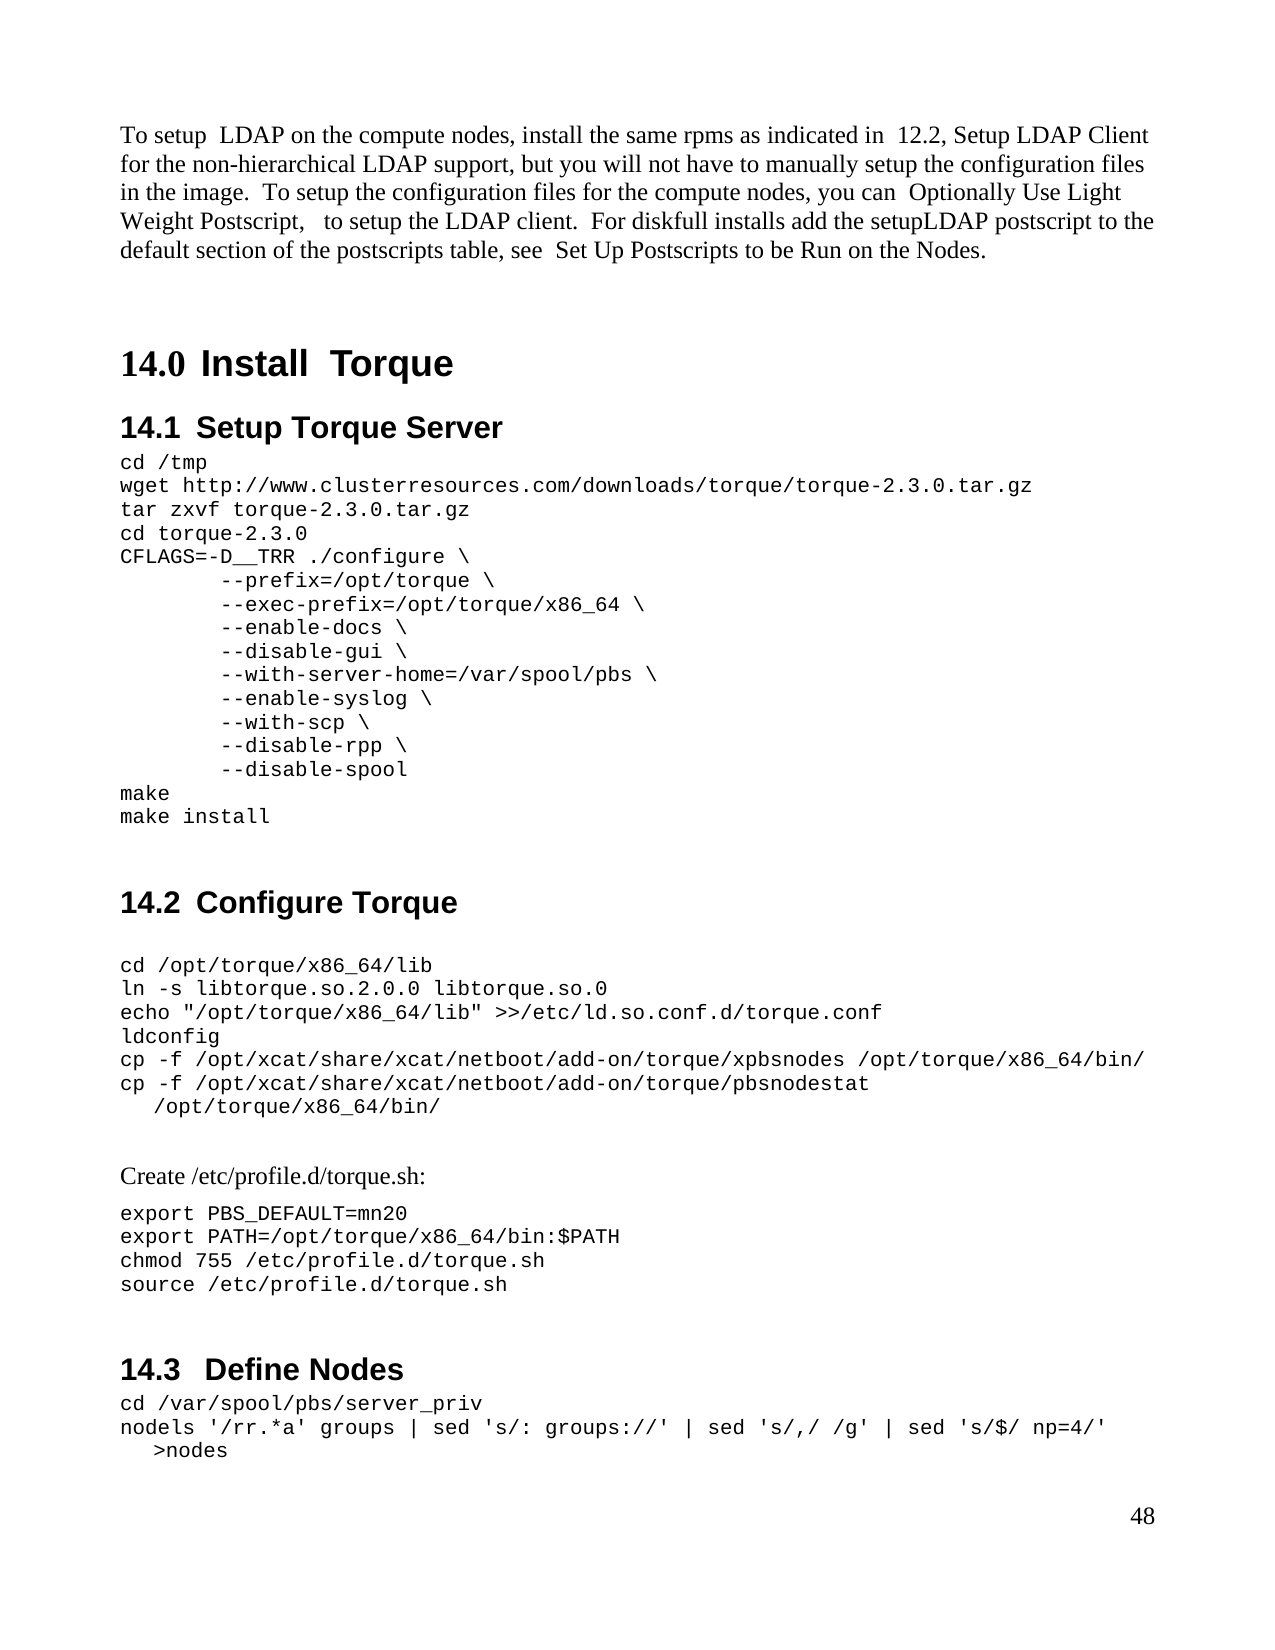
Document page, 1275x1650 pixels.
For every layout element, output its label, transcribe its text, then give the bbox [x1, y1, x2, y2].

subtitle Setup Torque Server [120, 409, 1155, 445]
text --disable-rpp \ [120, 735, 1155, 759]
text wget http://www.clusterresources.com/downloads/torque/torque-2.3.0.tar.gz [120, 475, 1155, 499]
text cd /tmp [120, 452, 1155, 475]
text cd /opt/torque/x86_64/lib [120, 955, 1155, 978]
text --with-scp \ [120, 712, 1155, 735]
text To setup LDAP on the compute nodes, install the same rpms as indicated in 12.2, Setup LDAP Client for the non-hierarchical LDAP support, but you will not have to manually setup the configuration files in the image. To setup the configuration files for the compute nodes, you can Optionally Use Light Weight Postscript, to setup the LDAP client. For diskfull installs add the setupLDAP postscript to the default section of the postscripts table, see Set Up Postscripts to be Run on the Nodes. [120, 120, 1155, 264]
text --disable-spool [120, 759, 1155, 783]
text Create /etc/profile.d/torque.sh: [120, 1161, 1155, 1190]
text nodels '/rr.*a' groups | sed 's/: groups://' | sed 's/,/ /g' | sed 's/$/ np=4/' >nodes [120, 1417, 1155, 1464]
text ln -s libtorque.so.2.0.0 libtorque.so.0 [120, 978, 1155, 1002]
text chmod 755 /etc/profile.d/torque.sh [120, 1250, 1155, 1274]
text tar zxvf torque-2.3.0.tar.gz [120, 499, 1155, 523]
text cp -f /opt/xcat/share/xcat/netboot/add-on/torque/xpbsnodes /opt/torque/x86_64/bin/ [120, 1049, 1155, 1073]
text export PATH=/opt/torque/x86_64/bin:$PATH [120, 1226, 1155, 1250]
text --prefix=/opt/torque \ [120, 570, 1155, 593]
subtitle Install Torque [120, 341, 1155, 384]
text --exec-prefix=/opt/torque/x86_64 \ [120, 593, 1155, 617]
text echo "/opt/torque/x86_64/lib" >>/etc/ld.so.conf.d/torque.conf [120, 1002, 1155, 1026]
text --enable-syslog \ [120, 688, 1155, 712]
text ldconfig [120, 1026, 1155, 1049]
text cd /var/spool/pbs/server_priv [120, 1393, 1155, 1417]
text make [120, 783, 1155, 806]
subtitle Define Nodes [120, 1351, 1155, 1387]
text cd torque-2.3.0 [120, 523, 1155, 546]
text --enable-docs \ [120, 617, 1155, 641]
text make install [120, 806, 1155, 830]
text source /etc/profile.d/torque.sh [120, 1274, 1155, 1297]
text --with-server-home=/var/spool/pbs \ [120, 664, 1155, 688]
text CFLAGS=-D__TRR ./configure \ [120, 546, 1155, 570]
subtitle Configure Torque [120, 884, 1155, 920]
text export PBS_DEFAULT=mn20 [120, 1203, 1155, 1226]
text --disable-gui \ [120, 641, 1155, 664]
text cp -f /opt/xcat/share/xcat/netboot/add-on/torque/pbsnodestat /opt/torque/x86_64/bin/ [120, 1073, 1155, 1120]
